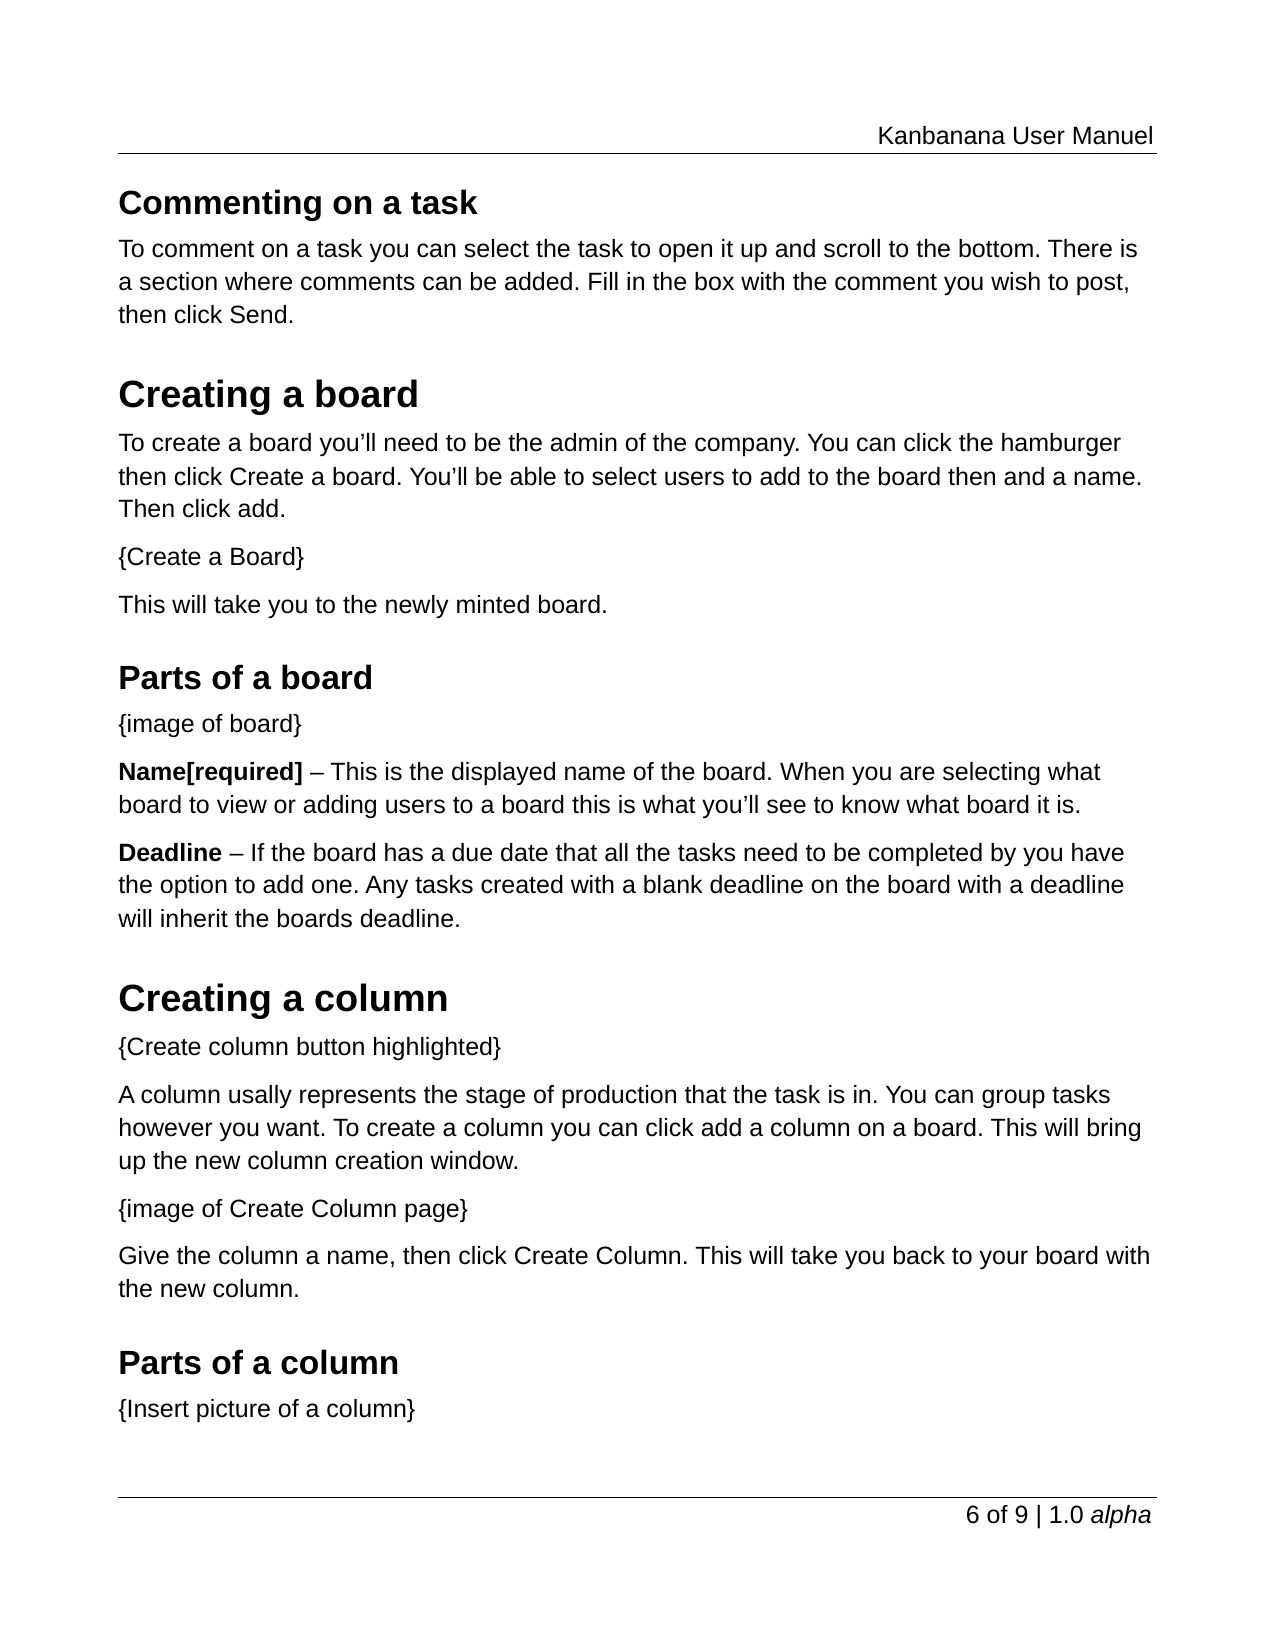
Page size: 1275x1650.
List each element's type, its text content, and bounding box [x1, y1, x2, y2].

text To create a board you’ll need to be the admin of the company. You can click the hamburger then click Create a board. You’ll be able to select users to add to the board then and a name. Then click add. [118, 428, 1157, 523]
text {Create column button highlighted} [118, 1032, 1157, 1061]
subtitle Parts of a board [118, 658, 1157, 697]
text {image of Create Column page} [118, 1193, 1157, 1222]
text {Insert picture of a column} [118, 1394, 1157, 1422]
subtitle Creating a column [118, 976, 1157, 1020]
text {Create a Board} [118, 542, 1157, 571]
subtitle Creating a board [118, 372, 1157, 416]
text Name[required] – This is the displayed name of the board. When you are selecting what board to view or adding users to a board this is what you’ll see to know what board it is. [118, 757, 1157, 819]
text To comment on a task you can select the task to open it up and scroll to the bottom. There is a section where comments can be added. Fill in the box with the comment you wish to post, then click Send. [118, 234, 1157, 328]
text A column usally represents the stage of production that the task is in. You can group tasks however you want. To create a column you can click add a column on a board. This will bring up the new column creation window. [118, 1080, 1157, 1175]
subtitle Parts of a column [118, 1343, 1157, 1381]
text Give the column a name, then click Create Column. This will take you back to your board with the new column. [118, 1241, 1157, 1303]
text This will take you to the newly minted board. [118, 590, 1157, 618]
text {image of board} [118, 709, 1157, 738]
text Deadline – If the board has a due date that all the tasks need to be completed by you have the option to add one. Any tasks created with a blank deadline on the board with a deadline will inherit the boards deadline. [118, 837, 1157, 932]
subtitle Commenting on a task [118, 182, 1157, 221]
